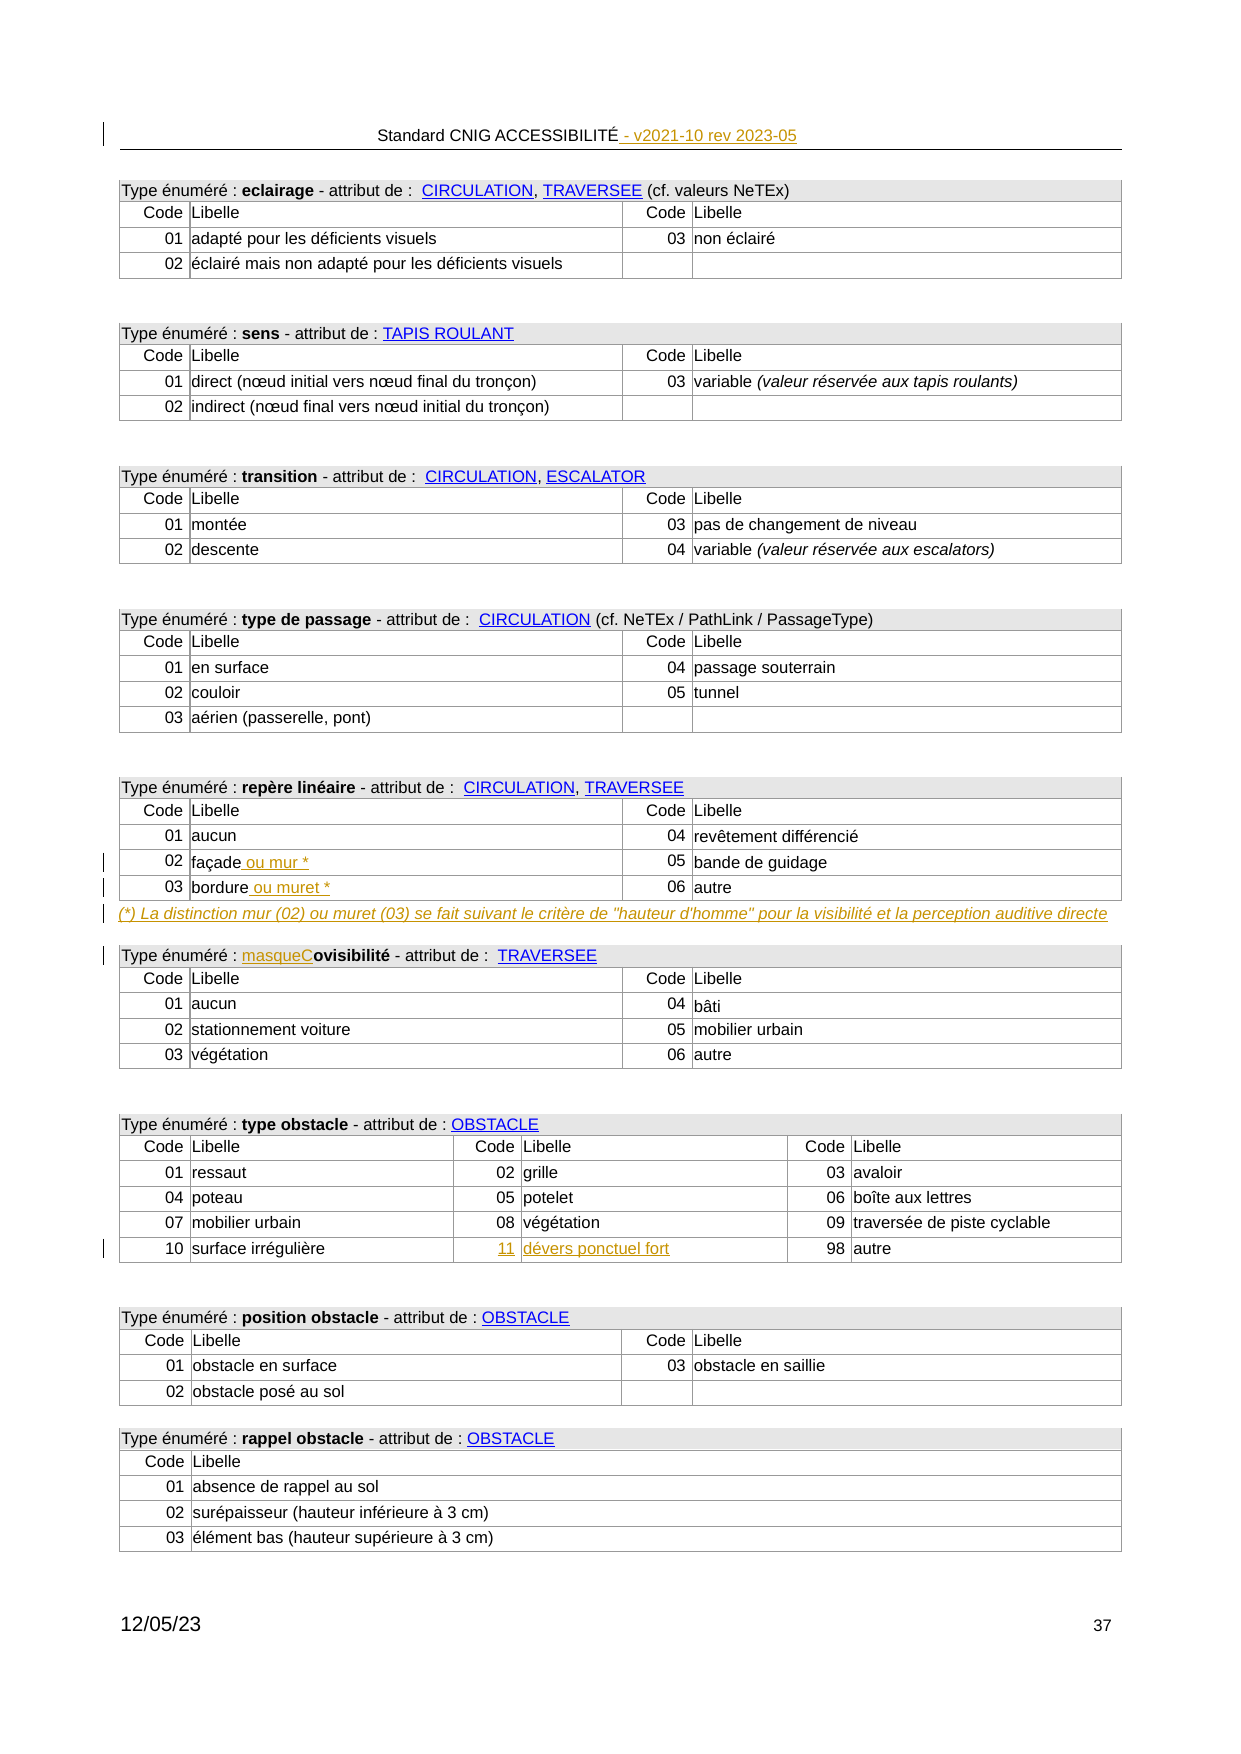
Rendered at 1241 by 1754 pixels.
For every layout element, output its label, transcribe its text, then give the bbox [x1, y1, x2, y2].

table_cell 11 [454, 1238, 521, 1262]
table_cell indirect (nœud final vers nœud initial du tronçon) [191, 396, 622, 420]
table_cell non éclairé [693, 228, 1121, 252]
table_cell [693, 1381, 1121, 1405]
table_cell Libelle [191, 631, 622, 655]
table_cell Code [120, 1330, 191, 1354]
table_cell variable (valeur réservée aux tapis roulants) [693, 371, 1121, 395]
table_cell Code [622, 1330, 692, 1354]
table_cell 05 [623, 682, 692, 706]
table_cell 03 [120, 1527, 191, 1551]
table_cell 02 [120, 1019, 189, 1043]
table_cell 03 [623, 228, 692, 252]
table_cell Libelle [693, 631, 1121, 655]
table_cell autre [693, 876, 1121, 900]
table_cell Libelle [693, 488, 1121, 512]
table_cell 06 [623, 876, 692, 900]
table_cell Libelle [191, 202, 622, 227]
table_cell 01 [120, 371, 189, 395]
table_cell bâti [693, 993, 1121, 1017]
table_header Type énuméré : eclairage - attribut de : CIRCULATION, TRAVERSEE (cf. valeurs NeTEx) [120, 180, 1121, 201]
table_cell [693, 707, 1121, 732]
table_cell [622, 1381, 692, 1405]
table_cell [623, 253, 692, 277]
table_cell direct (nœud initial vers nœud final du tronçon) [191, 371, 622, 395]
table_cell aérien (passerelle, pont) [191, 707, 622, 732]
table_cell montée [191, 514, 622, 538]
table_cell 01 [120, 1161, 190, 1186]
table_cell poteau [191, 1187, 453, 1211]
table_cell boîte aux lettres [852, 1187, 1121, 1211]
table_cell 02 [120, 1501, 191, 1526]
table_cell dévers ponctuel fort [522, 1238, 787, 1262]
table_header Type énuméré : position obstacle - attribut de : OBSTACLE [120, 1307, 1121, 1329]
table_cell 02 [120, 539, 189, 563]
table_cell 06 [788, 1187, 851, 1211]
table_cell pas de changement de niveau [693, 514, 1121, 538]
table_cell tunnel [693, 682, 1121, 706]
table_cell 01 [120, 228, 189, 252]
table_cell Code [120, 631, 189, 655]
table_cell 03 [120, 1044, 189, 1068]
table_cell traversée de piste cyclable [852, 1212, 1121, 1237]
table_cell Libelle [191, 345, 622, 369]
table_cell [623, 707, 692, 732]
table_cell Libelle [852, 1136, 1121, 1160]
table_cell absence de rappel au sol [192, 1476, 1121, 1500]
table_cell 03 [120, 707, 189, 732]
table_cell 01 [120, 514, 189, 538]
table_cell 02 [120, 1381, 191, 1405]
table_cell façade ou mur * [191, 850, 622, 874]
table_cell Libelle [693, 1330, 1121, 1354]
table_cell bordure ou muret * [191, 876, 622, 900]
table_cell Code [120, 968, 189, 992]
table_cell 01 [120, 825, 189, 849]
table_cell 01 [120, 1476, 191, 1500]
table_cell 03 [788, 1161, 851, 1186]
table_cell autre [693, 1044, 1121, 1068]
table_cell 03 [623, 514, 692, 538]
table_cell stationnement voiture [191, 1019, 622, 1043]
table_cell bande de guidage [693, 850, 1121, 874]
table_cell adapté pour les déficients visuels [191, 228, 622, 252]
table_cell Code [623, 345, 692, 369]
table_cell Code [623, 631, 692, 655]
table_cell 02 [120, 253, 189, 277]
table_cell descente [191, 539, 622, 563]
table_cell 98 [788, 1238, 851, 1262]
table_cell surface irrégulière [191, 1238, 453, 1262]
table_cell Code [623, 968, 692, 992]
table_cell Libelle [693, 968, 1121, 992]
table_cell Libelle [192, 1330, 621, 1354]
table_cell Code [120, 345, 189, 369]
table_cell revêtement différencié [693, 825, 1121, 849]
table_cell 04 [120, 1187, 190, 1211]
table_cell 09 [788, 1212, 851, 1237]
table_cell Code [120, 1136, 190, 1160]
table_cell [693, 253, 1121, 277]
table_header Type énuméré : type obstacle - attribut de : OBSTACLE [120, 1114, 1121, 1135]
table_cell 08 [454, 1212, 521, 1237]
table_header Type énuméré : sens - attribut de : TAPIS ROULANT [120, 323, 1121, 344]
table_cell 05 [454, 1187, 521, 1211]
table_cell Libelle [693, 202, 1121, 227]
table_cell Code [120, 488, 189, 512]
table_cell obstacle posé au sol [192, 1381, 621, 1405]
table_cell 03 [120, 876, 189, 900]
table_cell 05 [623, 1019, 692, 1043]
table_cell autre [852, 1238, 1121, 1262]
table_cell Libelle [693, 799, 1121, 824]
table_cell grille [522, 1161, 787, 1186]
table_cell Libelle [191, 799, 622, 824]
table_cell Code [623, 488, 692, 512]
table_header Type énuméré : masqueCovisibilité - attribut de : TRAVERSEE [120, 945, 1121, 967]
table_cell Code [454, 1136, 521, 1160]
table_cell obstacle en saillie [693, 1355, 1121, 1379]
table_cell élément bas (hauteur supérieure à 3 cm) [192, 1527, 1121, 1551]
table_header Type énuméré : repère linéaire - attribut de : CIRCULATION, TRAVERSEE [120, 777, 1121, 798]
table_cell Libelle [192, 1451, 1121, 1475]
table_header Type énuméré : type de passage - attribut de : CIRCULATION (cf. NeTEx / PathLink / PassageType) [120, 609, 1121, 630]
table_cell mobilier urbain [191, 1212, 453, 1237]
table_cell 04 [623, 993, 692, 1017]
table_cell aucun [191, 825, 622, 849]
table_cell éclairé mais non adapté pour les déficients visuels [191, 253, 622, 277]
table_cell 02 [454, 1161, 521, 1186]
table_cell Libelle [191, 1136, 453, 1160]
table_cell 01 [120, 993, 189, 1017]
table_cell 07 [120, 1212, 190, 1237]
table_cell couloir [191, 682, 622, 706]
table_cell Code [120, 202, 189, 227]
table_cell 04 [623, 539, 692, 563]
text (*) La distinction mur (02) ou muret (03) se fait suivant le critère de "hauteur d'homme" pour la visibilité et la perception auditive directe [118, 904, 1122, 923]
table_cell végétation [191, 1044, 622, 1068]
table_cell en surface [191, 656, 622, 681]
table_cell 02 [120, 850, 189, 874]
table_cell 01 [120, 656, 189, 681]
table_cell mobilier urbain [693, 1019, 1121, 1043]
table_cell [693, 396, 1121, 420]
table_cell Code [623, 202, 692, 227]
table_cell aucun [191, 993, 622, 1017]
table_cell 10 [120, 1238, 190, 1262]
table_cell Libelle [191, 968, 622, 992]
table_cell 06 [623, 1044, 692, 1068]
table_cell 02 [120, 682, 189, 706]
table_cell obstacle en surface [192, 1355, 621, 1379]
table_cell 03 [622, 1355, 692, 1379]
table_cell passage souterrain [693, 656, 1121, 681]
table_cell végétation [522, 1212, 787, 1237]
table_cell potelet [522, 1187, 787, 1211]
table_cell surépaisseur (hauteur inférieure à 3 cm) [192, 1501, 1121, 1526]
table_cell 03 [623, 371, 692, 395]
table_cell 04 [623, 656, 692, 681]
table_cell Code [120, 799, 189, 824]
table_cell [623, 396, 692, 420]
table_cell variable (valeur réservée aux escalators) [693, 539, 1121, 563]
table_header Type énuméré : rappel obstacle - attribut de : OBSTACLE [120, 1428, 1121, 1449]
table_cell 02 [120, 396, 189, 420]
table_cell ressaut [191, 1161, 453, 1186]
table_cell Libelle [522, 1136, 787, 1160]
table_cell Code [120, 1451, 191, 1475]
table_cell 01 [120, 1355, 191, 1379]
table_cell Libelle [191, 488, 622, 512]
table_cell avaloir [852, 1161, 1121, 1186]
table_cell Code [623, 799, 692, 824]
table_cell 04 [623, 825, 692, 849]
table_header Type énuméré : transition - attribut de : CIRCULATION, ESCALATOR [120, 466, 1121, 487]
table_cell Code [788, 1136, 851, 1160]
table_cell Libelle [693, 345, 1121, 369]
table_cell 05 [623, 850, 692, 874]
